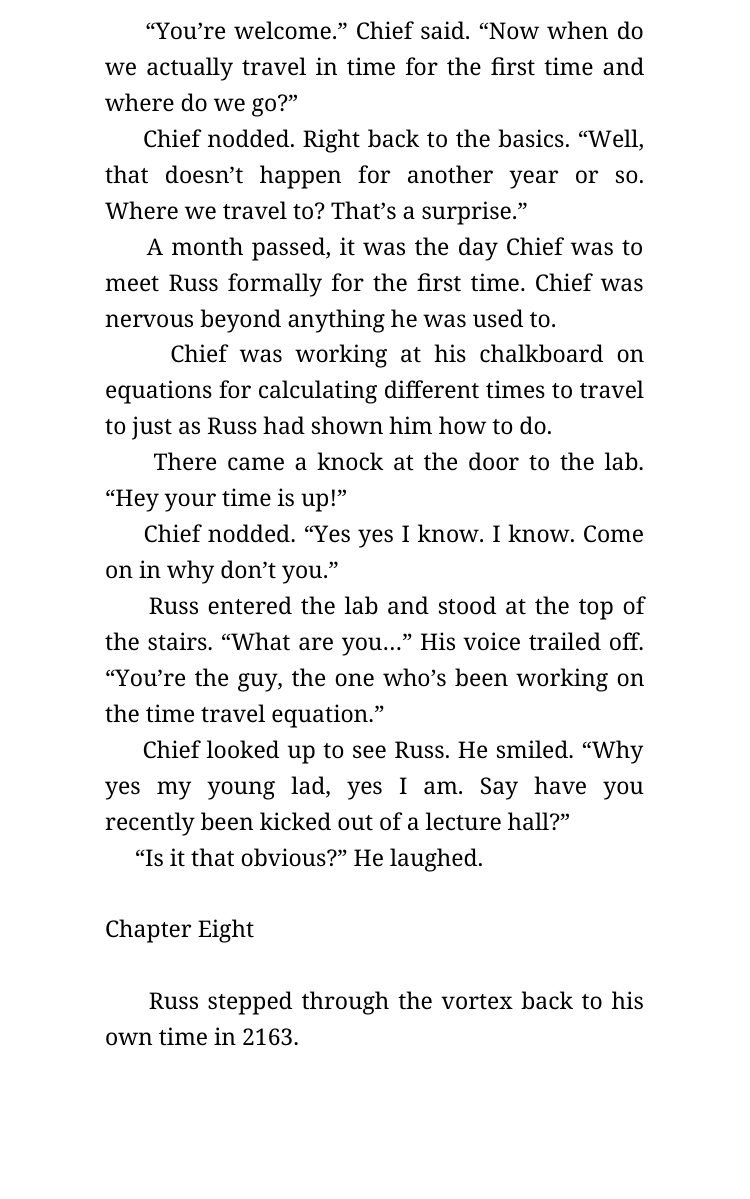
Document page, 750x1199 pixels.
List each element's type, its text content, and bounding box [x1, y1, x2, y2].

text Chapter Eight [105, 913, 645, 945]
text A month passed, it was the day Chief was to meet Russ formally for the first time. Chief was nervous beyond anything he was used to. [105, 231, 645, 334]
text Chief looked up to see Russ. He smiled. “Why yes my young lad, yes I am. Say have you recently been kicked out of a lecture hall?” [105, 734, 645, 837]
text “Is it that obvious?” He laughed. [105, 842, 645, 873]
text Chief nodded. “Yes yes I know. I know. Come on in why don’t you.” [105, 518, 645, 585]
text There came a knock at the door to the lab. “Hey your time is up!” [105, 446, 645, 513]
text Russ entered the lab and stood at the top of the stairs. “What are you…” His voice trailed off. “You’re the guy, the one who’s been working on the time travel equation.” [105, 590, 645, 729]
text Russ stepped through the vortex back to his own time in 2163. [105, 985, 645, 1052]
text Chief was working at his chalkboard on equations for calculating different times to travel to just as Russ had shown him how to do. [105, 338, 645, 442]
text “You’re welcome.” Chief said. “Now when do we actually travel in time for the first time and where do we go?” [105, 15, 645, 118]
text Chief nodded. Right back to the basics. “Well, that doesn’t happen for another year or so. Where we travel to? That’s a surprise.” [105, 123, 645, 226]
